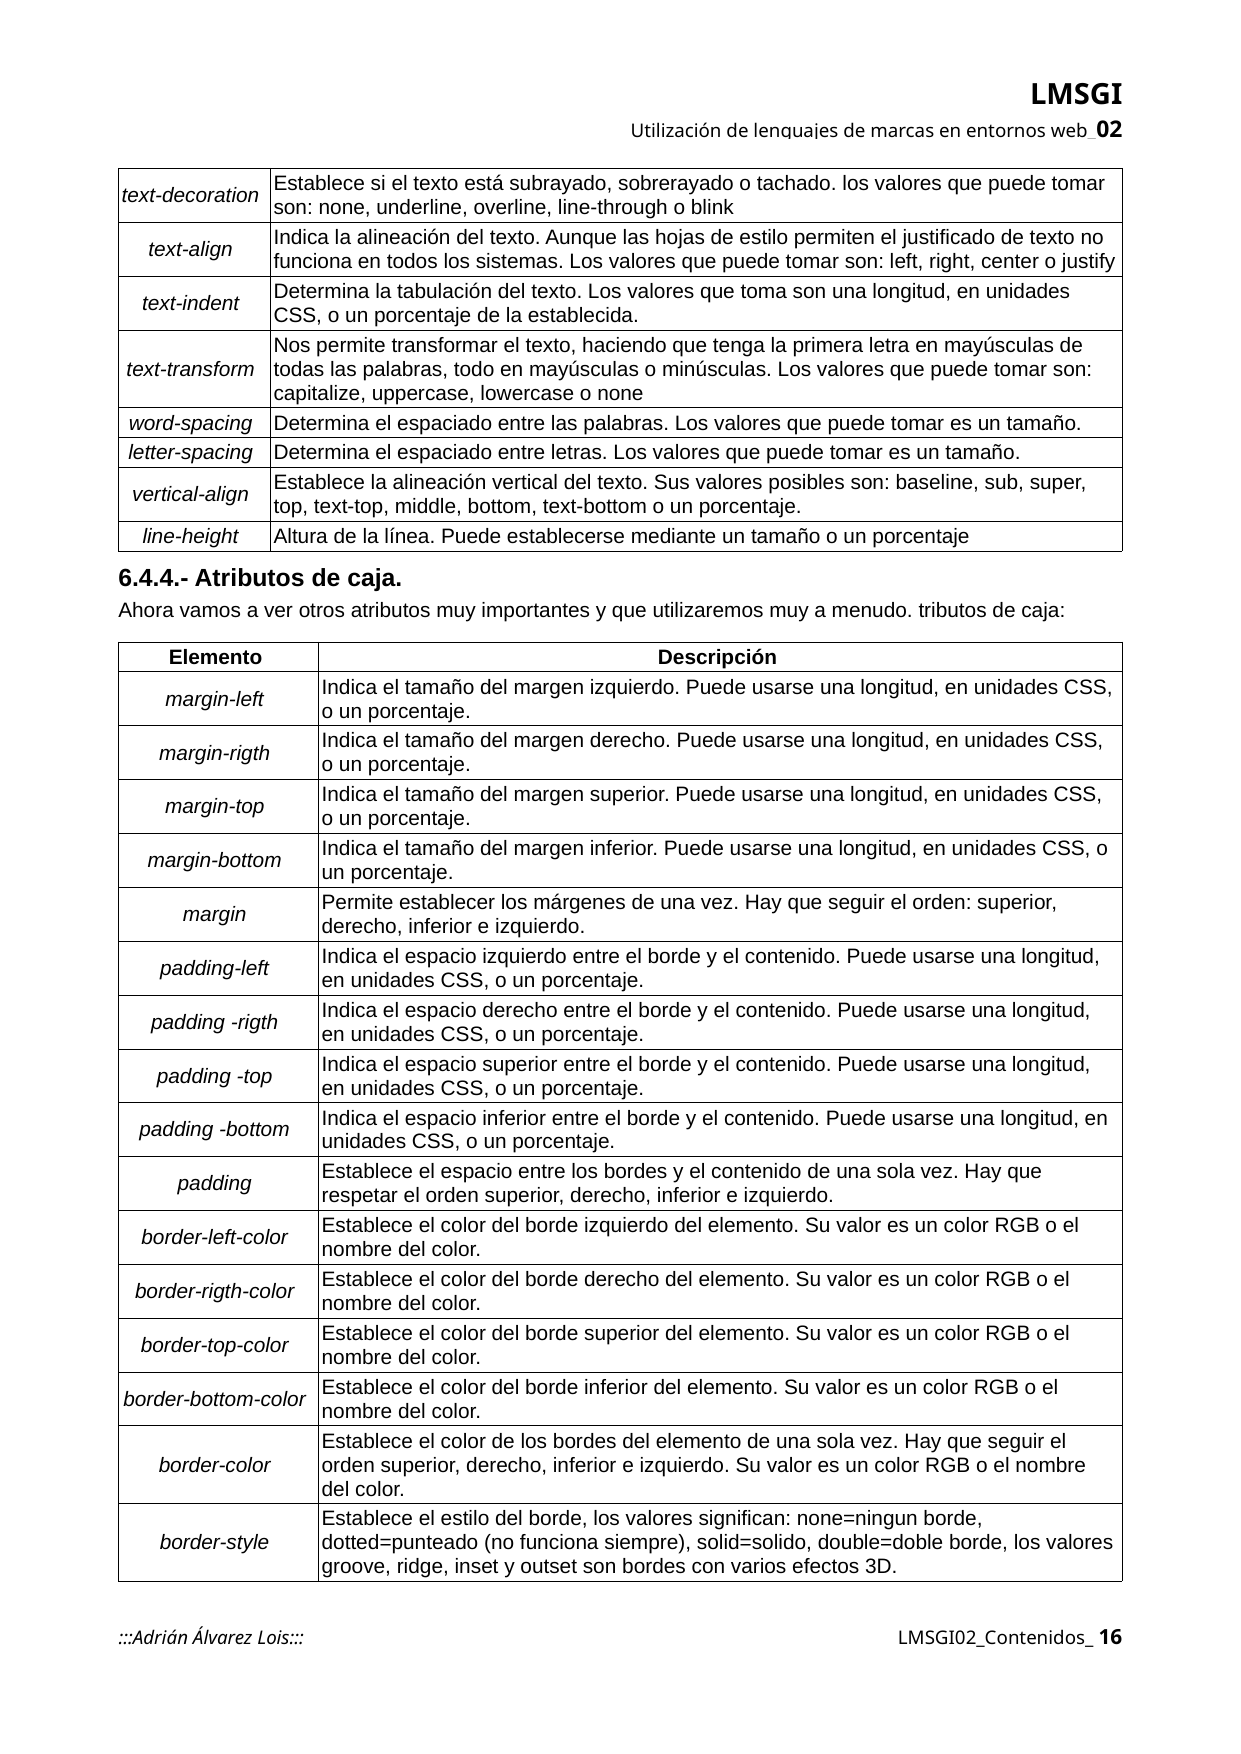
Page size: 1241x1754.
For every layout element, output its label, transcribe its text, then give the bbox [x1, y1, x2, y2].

text Ahora vamos a ver otros atributos muy importantes y que utilizaremos muy a menudo. tributos de caja: [118, 598, 1122, 622]
table_cell text-transform [119, 331, 270, 407]
table_cell text-decoration [119, 169, 270, 222]
table_cell Establece el color del borde inferior del elemento. Su valor es un color RGB o el nombre del color. [319, 1373, 1122, 1425]
table_cell Indica el tamaño del margen inferior. Puede usarse una longitud, en unidades CSS, o un porcentaje. [319, 834, 1122, 887]
table_cell word-spacing [119, 408, 270, 437]
table_cell Altura de la línea. Puede establecerse mediante un tamaño o un porcentaje [271, 522, 1122, 551]
table_cell Establece la alineación vertical del texto. Sus valores posibles son: baseline, sub, super, top, text-top, middle, bottom, text-bottom o un porcentaje. [271, 468, 1122, 521]
table_cell border-color [119, 1426, 318, 1503]
table_cell text-indent [119, 277, 270, 329]
table_cell Indica el tamaño del margen izquierdo. Puede usarse una longitud, en unidades CSS, o un porcentaje. [319, 672, 1122, 725]
table_cell border-rigth-color [119, 1265, 318, 1318]
table_cell border-top-color [119, 1319, 318, 1372]
table_cell Indica el tamaño del margen derecho. Puede usarse una longitud, en unidades CSS, o un porcentaje. [319, 726, 1122, 779]
table_cell margin [119, 888, 318, 941]
table_cell Indica el tamaño del margen superior. Puede usarse una longitud, en unidades CSS, o un porcentaje. [319, 780, 1122, 833]
table_cell border-bottom-color [119, 1373, 318, 1425]
table_cell Indica el espacio izquierdo entre el borde y el contenido. Puede usarse una longitud, en unidades CSS, o un porcentaje. [319, 942, 1122, 994]
table_cell border-left-color [119, 1211, 318, 1264]
table_cell padding -rigth [119, 996, 318, 1048]
table_cell Determina el espaciado entre las palabras. Los valores que puede tomar es un tamaño. [271, 408, 1122, 437]
table_cell line-height [119, 522, 270, 551]
table_cell vertical-align [119, 468, 270, 521]
table_cell margin-rigth [119, 726, 318, 779]
table_cell letter-spacing [119, 438, 270, 467]
table_cell Establece el estilo del borde, los valores significan: none=ningun borde, dotted=punteado (no funciona siempre), solid=solido, double=doble borde, los valores groove, ridge, inset y outset son bordes con varios efectos 3D. [319, 1504, 1122, 1581]
table_cell padding [119, 1157, 318, 1210]
table_cell Establece el color del borde izquierdo del elemento. Su valor es un color RGB o el nombre del color. [319, 1211, 1122, 1264]
table_cell Permite establecer los márgenes de una vez. Hay que seguir el orden: superior, derecho, inferior e izquierdo. [319, 888, 1122, 941]
table_cell text-align [119, 223, 270, 276]
table_cell border-style [119, 1504, 318, 1581]
table_cell padding -bottom [119, 1103, 318, 1156]
table_cell Indica la alineación del texto. Aunque las hojas de estilo permiten el justificado de texto no funciona en todos los sistemas. Los valores que puede tomar son: left, right, center o justify [271, 223, 1122, 276]
subtitle 6.4.4.- Atributos de caja. [118, 563, 1122, 592]
table_cell Nos permite transformar el texto, haciendo que tenga la primera letra en mayúsculas de todas las palabras, todo en mayúsculas o minúsculas. Los valores que puede tomar son: capitalize, uppercase, lowercase o none [271, 331, 1122, 407]
table_cell Indica el espacio derecho entre el borde y el contenido. Puede usarse una longitud, en unidades CSS, o un porcentaje. [319, 996, 1122, 1048]
table_cell Establece el color del borde superior del elemento. Su valor es un color RGB o el nombre del color. [319, 1319, 1122, 1372]
table_cell Establece el espacio entre los bordes y el contenido de una sola vez. Hay que respetar el orden superior, derecho, inferior e izquierdo. [319, 1157, 1122, 1210]
table_cell Determina el espaciado entre letras. Los valores que puede tomar es un tamaño. [271, 438, 1122, 467]
table_cell margin-top [119, 780, 318, 833]
table_header Descripción [319, 643, 1122, 671]
table_cell Establece si el texto está subrayado, sobrerayado o tachado. los valores que puede tomar son: none, underline, overline, line-through o blink [271, 169, 1122, 222]
table_header Elemento [119, 643, 318, 671]
table_cell padding-left [119, 942, 318, 994]
table_cell Indica el espacio inferior entre el borde y el contenido. Puede usarse una longitud, en unidades CSS, o un porcentaje. [319, 1103, 1122, 1156]
table_cell padding -top [119, 1050, 318, 1102]
table_cell Establece el color del borde derecho del elemento. Su valor es un color RGB o el nombre del color. [319, 1265, 1122, 1318]
table_cell Establece el color de los bordes del elemento de una sola vez. Hay que seguir el orden superior, derecho, inferior e izquierdo. Su valor es un color RGB o el nombre del color. [319, 1426, 1122, 1503]
table_cell margin-left [119, 672, 318, 725]
table_cell margin-bottom [119, 834, 318, 887]
table_cell Indica el espacio superior entre el borde y el contenido. Puede usarse una longitud, en unidades CSS, o un porcentaje. [319, 1050, 1122, 1102]
table_cell Determina la tabulación del texto. Los valores que toma son una longitud, en unidades CSS, o un porcentaje de la establecida. [271, 277, 1122, 329]
